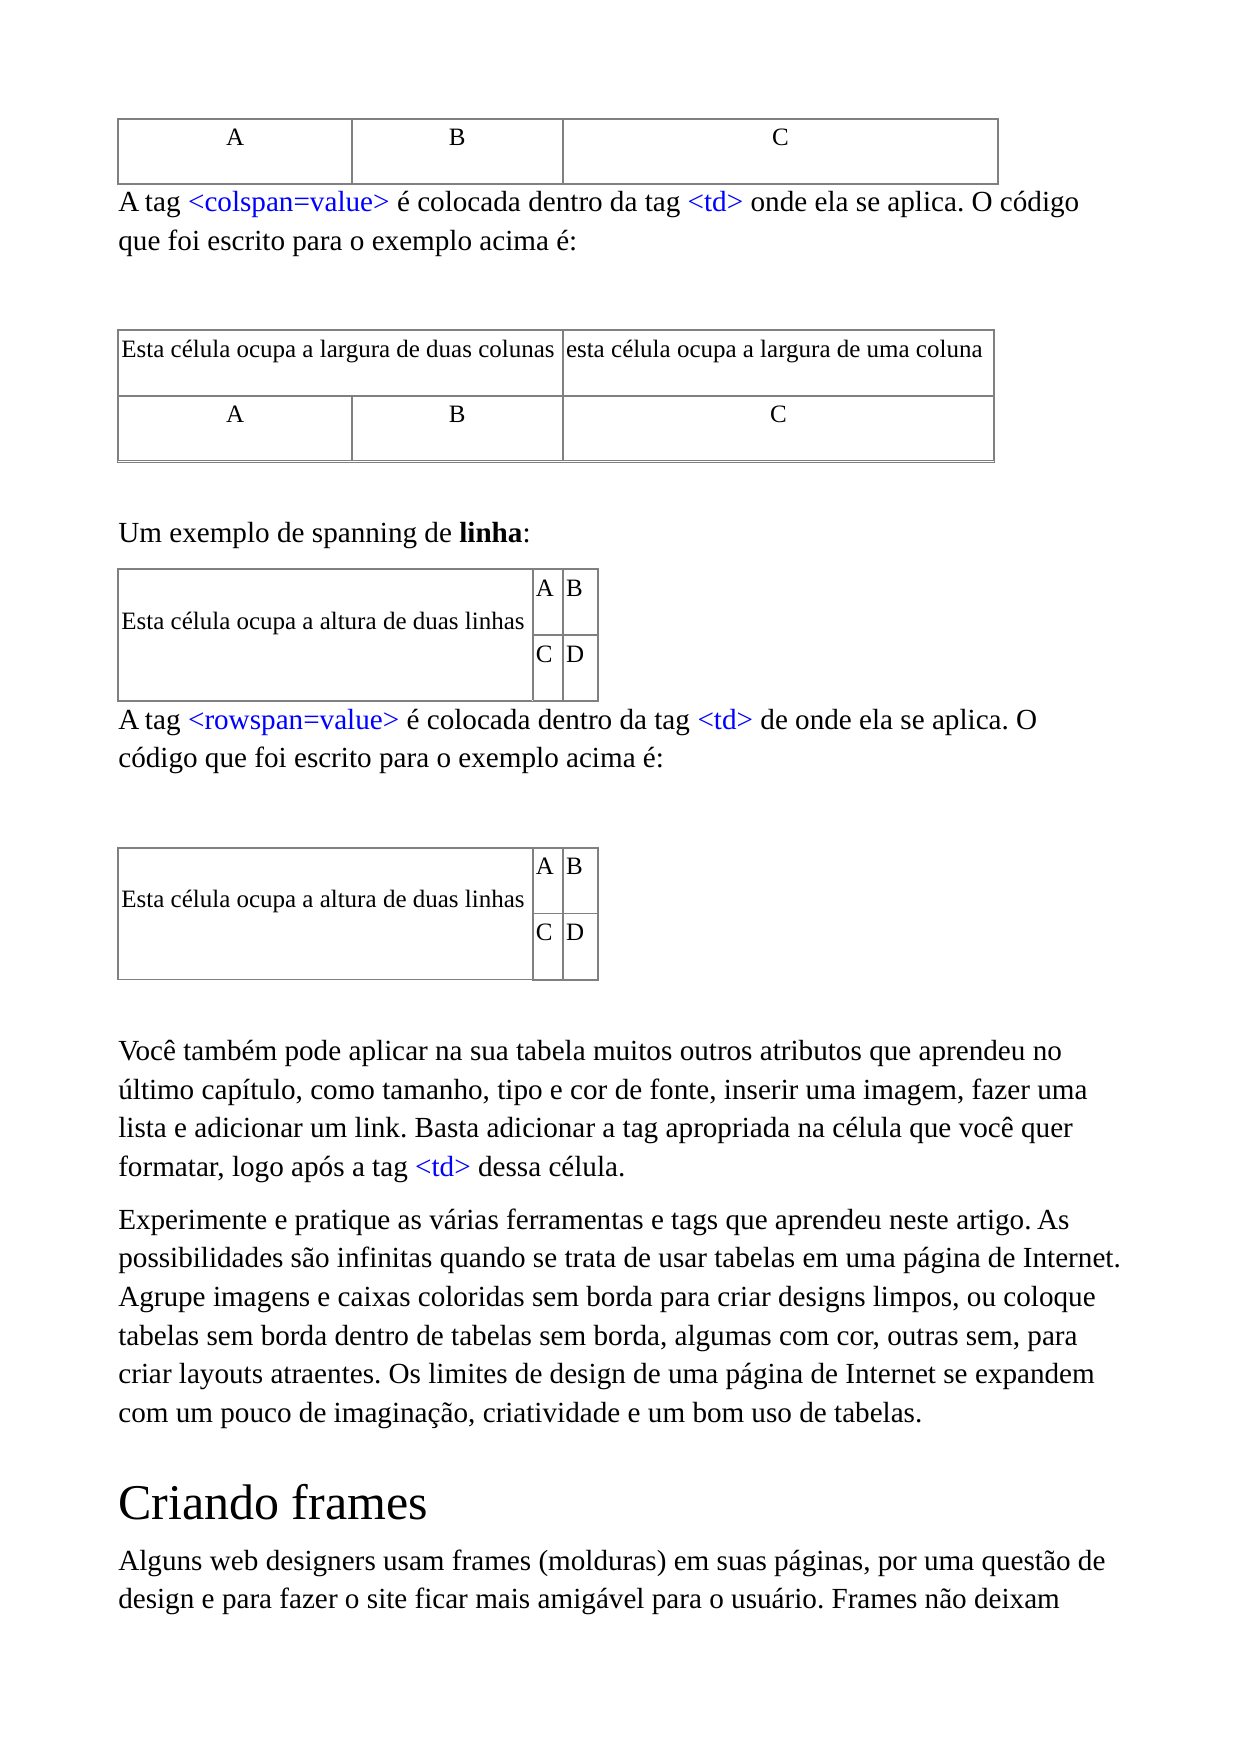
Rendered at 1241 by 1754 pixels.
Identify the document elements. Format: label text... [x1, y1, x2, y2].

table_header Esta célula ocupa a altura de duas linhas [119, 849, 532, 979]
table_header B [564, 570, 597, 634]
table_header Esta célula ocupa a altura de duas linhas [119, 570, 532, 700]
table_header A [534, 849, 562, 913]
table_header esta célula ocupa a largura de uma coluna [564, 331, 993, 395]
table_cell C [564, 120, 997, 183]
table_cell C [564, 397, 993, 460]
table_cell B [353, 120, 562, 183]
table_cell D [564, 636, 597, 700]
table_cell A [119, 397, 351, 460]
table_cell B [353, 397, 562, 460]
table_cell A [119, 120, 351, 183]
table_cell D [564, 914, 597, 979]
text Experimente e pratique as várias ferramentas e tags que aprendeu neste artigo. As possibilidades são infinitas quando se trata de usar tabelas em uma página de Internet. Agrupe imagens e caixas coloridas sem borda para criar designs limpos, ou coloque tabelas sem borda dentro de tabelas sem borda, algumas com cor, outras sem, para criar layouts atraentes. Os limites de design de uma página de Internet se expandem com um pouco de imaginação, criatividade e um bom uso de tabelas. [118, 1202, 1122, 1428]
table_header A [534, 570, 562, 634]
table_header Esta célula ocupa a largura de duas colunas [119, 331, 562, 395]
subtitle Criando frames [118, 1473, 1122, 1530]
text A tag <rowspan=value> é colocada dentro da tag <td> de onde ela se aplica. O código que foi escrito para o exemplo acima é: [118, 702, 1122, 774]
table_cell C [534, 914, 562, 979]
text Alguns web designers usam frames (molduras) em suas páginas, por uma questão de design e para fazer o site ficar mais amigável para o usuário. Frames não deixam [118, 1543, 1122, 1615]
text Você também pode aplicar na sua tabela muitos outros atributos que aprendeu no último capítulo, como tamanho, tipo e cor de fonte, inserir uma imagem, fazer uma lista e adicionar um link. Basta adicionar a tag apropriada na célula que você quer formatar, logo após a tag <td> dessa célula. [118, 1033, 1122, 1182]
text Um exemplo de spanning de linha: [118, 515, 1122, 548]
table_header B [564, 849, 597, 913]
text A tag <colspan=value> é colocada dentro da tag <td> onde ela se aplica. O código que foi escrito para o exemplo acima é: [118, 184, 1122, 257]
table_cell C [534, 636, 562, 700]
